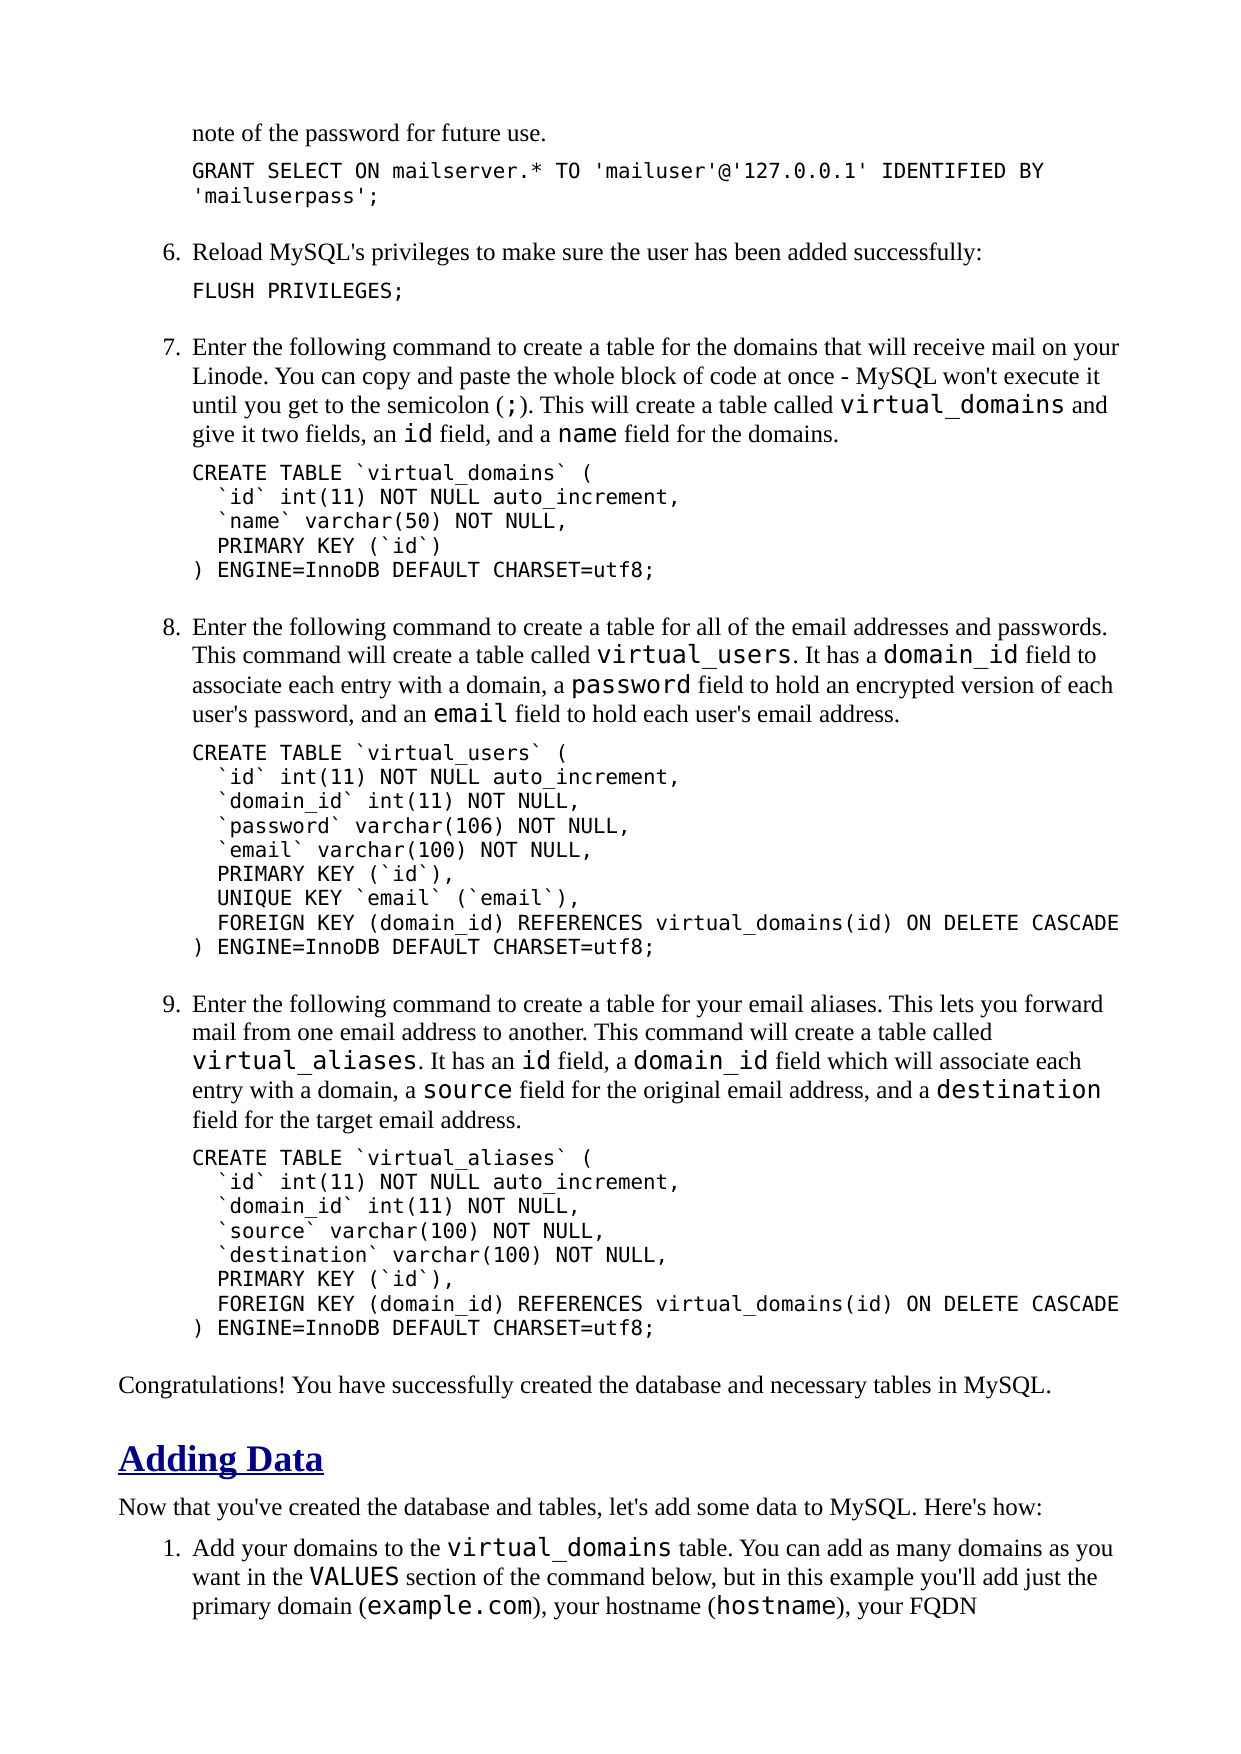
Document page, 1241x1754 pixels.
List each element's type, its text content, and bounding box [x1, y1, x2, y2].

list `id` int(11) NOT NULL auto_increment, [162, 1170, 1122, 1194]
list ) ENGINE=InnoDB DEFAULT CHARSET=utf8; [162, 935, 1122, 959]
text Now that you've created the database and tables, let's add some data to MySQL. Here's how: [118, 1492, 1122, 1520]
list note of the password for future use. [162, 118, 1122, 147]
list `domain_id` int(11) NOT NULL, [162, 1194, 1122, 1219]
list PRIMARY KEY (`id`), [162, 862, 1122, 886]
list Reload MySQL's privileges to make sure the user has been added successfully: [162, 237, 1122, 266]
list PRIMARY KEY (`id`), [162, 1267, 1122, 1292]
list `id` int(11) NOT NULL auto_increment, [162, 765, 1122, 789]
list `domain_id` int(11) NOT NULL, [162, 789, 1122, 814]
list `destination` varchar(100) NOT NULL, [162, 1243, 1122, 1267]
list UNIQUE KEY `email` (`email`), [162, 886, 1122, 911]
list FLUSH PRIVILEGES; [162, 279, 1122, 303]
list FOREIGN KEY (domain_id) REFERENCES virtual_domains(id) ON DELETE CASCADE [162, 911, 1122, 935]
list FOREIGN KEY (domain_id) REFERENCES virtual_domains(id) ON DELETE CASCADE [162, 1292, 1122, 1316]
list Enter the following command to create a table for all of the email addresses and passwords. This command will create a table called virtual_users. It has a domain_id field to associate each entry with a domain, a password field to hold an encrypted version of each user's password, and an email field to hold each user's email address. [162, 612, 1122, 728]
list Add your domains to the virtual_domains table. You can add as many domains as you want in the VALUES section of the command below, but in this example you'll add just the primary domain (example.com), your hostname (hostname), your FQDN [162, 1533, 1122, 1621]
list CREATE TABLE `virtual_domains` ( [162, 461, 1122, 485]
list Enter the following command to create a table for the domains that will receive mail on your Linode. You can copy and paste the whole block of code at once - MySQL won't execute it until you get to the semicolon (;). This will create a table called virtual_domains and give it two fields, an id field, and a name field for the domains. [162, 332, 1122, 448]
list GRANT SELECT ON mailserver.* TO 'mailuser'@'127.0.0.1' IDENTIFIED BY 'mailuserpass'; [162, 159, 1122, 208]
list `source` varchar(100) NOT NULL, [162, 1219, 1122, 1243]
list Enter the following command to create a table for your email aliases. This lets you forward mail from one email address to another. This command will create a table called virtual_aliases. It has an id field, a domain_id field which will associate each entry with a domain, a source field for the original email address, and a destination field for the target email address. [162, 989, 1122, 1133]
list `password` varchar(106) NOT NULL, [162, 814, 1122, 838]
list CREATE TABLE `virtual_aliases` ( [162, 1146, 1122, 1170]
list PRIMARY KEY (`id`) [162, 534, 1122, 558]
list ) ENGINE=InnoDB DEFAULT CHARSET=utf8; [162, 558, 1122, 582]
subtitle Adding Data [118, 1436, 1122, 1479]
list `name` varchar(50) NOT NULL, [162, 509, 1122, 534]
list ) ENGINE=InnoDB DEFAULT CHARSET=utf8; [162, 1316, 1122, 1340]
list `email` varchar(100) NOT NULL, [162, 838, 1122, 862]
list `id` int(11) NOT NULL auto_increment, [162, 485, 1122, 509]
list CREATE TABLE `virtual_users` ( [162, 741, 1122, 765]
text Congratulations! You have successfully created the database and necessary tables in MySQL. [118, 1370, 1122, 1398]
